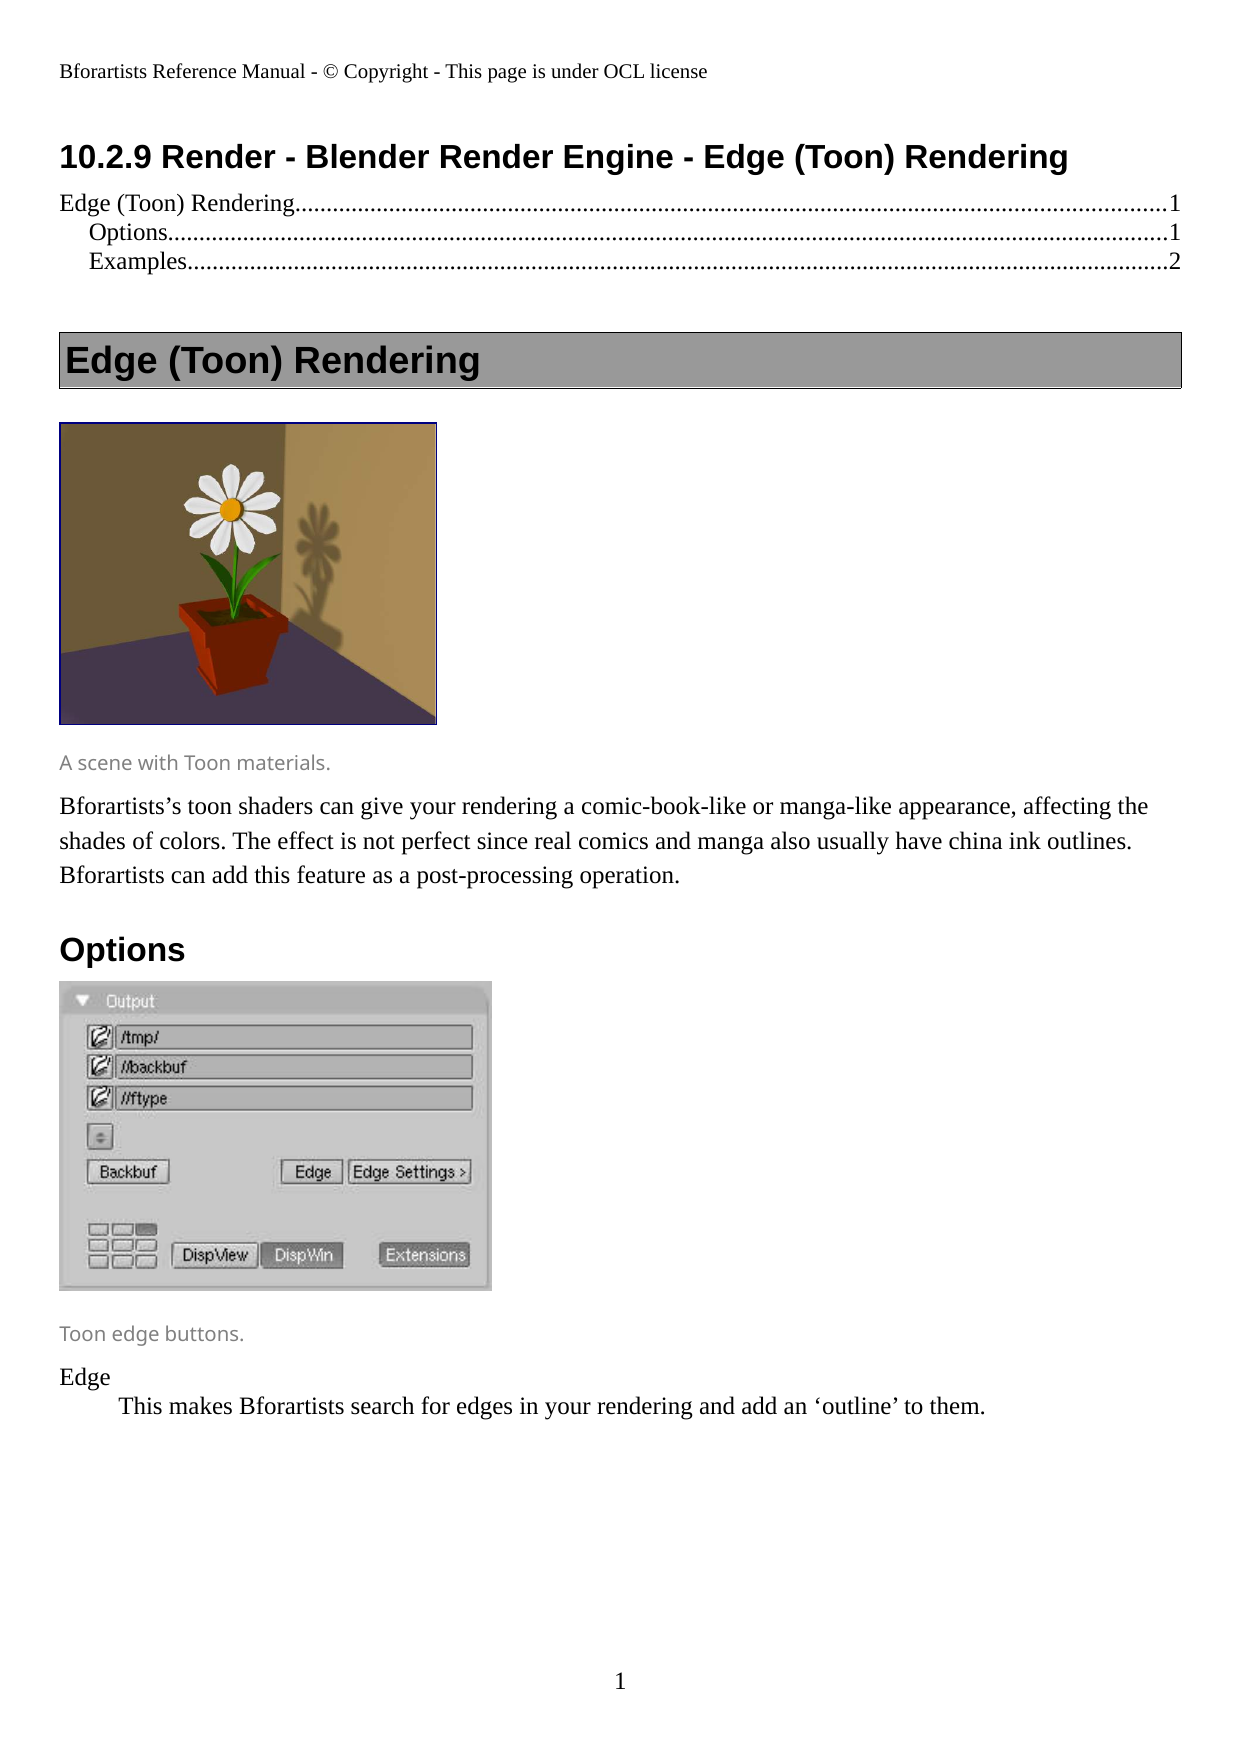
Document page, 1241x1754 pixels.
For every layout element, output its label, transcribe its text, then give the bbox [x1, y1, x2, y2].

text Edge (Toon) Rendering 1 [59, 188, 1181, 217]
subtitle 10.2.9 Render - Blender Render Engine - Edge (Toon) Rendering [59, 138, 1181, 176]
subtitle Edge [59, 1362, 1181, 1391]
text Bforartists’s toon shaders can give your rendering a comic-book-like or manga-like appearance, affecting the shades of colors. The effect is not perfect since real comics and manga also usually have china ink outlines. Bforartists can add this feature as a post-processing operation. [59, 791, 1181, 889]
text Toon edge buttons. [59, 1317, 1181, 1348]
picture [59, 981, 492, 1291]
text A scene with Toon materials. [59, 746, 1181, 777]
list This makes Bforartists search for edges in your rendering and add an ‘outline’ to them. [118, 1391, 1181, 1420]
picture [61, 424, 436, 724]
text Examples 2 [88, 246, 1181, 275]
subtitle Options [59, 930, 1181, 969]
table_header Edge (Toon) Rendering [60, 333, 1181, 387]
text Options 1 [88, 217, 1181, 246]
